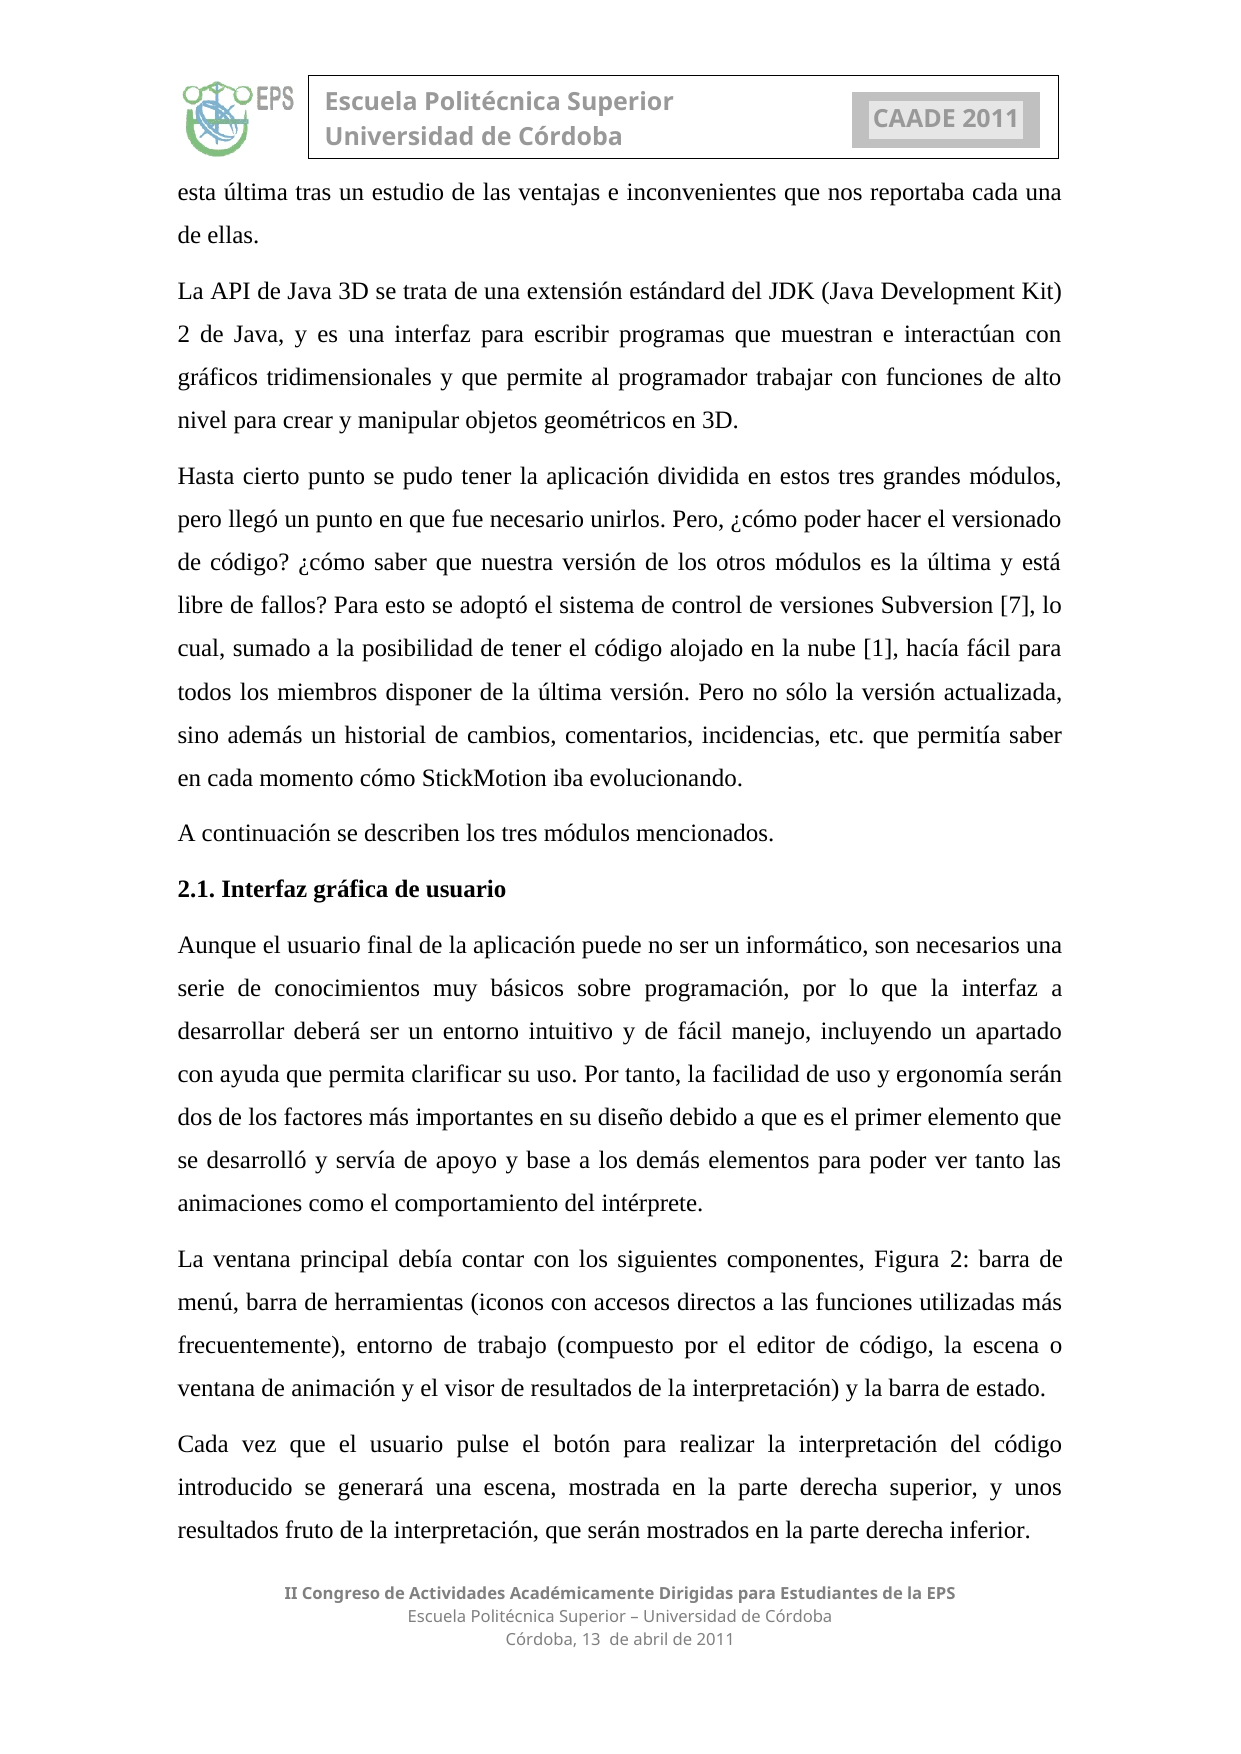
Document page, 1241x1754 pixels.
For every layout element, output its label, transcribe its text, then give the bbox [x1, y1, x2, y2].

text La API de Java 3D se trata de una extensión estándard del JDK (Java Development Kit) 2 de Java, y es una interfaz para escribir programas que muestran e interactúan con gráficos tridimensionales y que permite al programador trabajar con funciones de alto nivel para crear y manipular objetos geométricos en 3D. [177, 276, 1063, 434]
text 2.1. Interfaz gráfica de usuario [177, 874, 1063, 903]
text A continuación se describen los tres módulos mencionados. [177, 818, 1063, 847]
text Hasta cierto punto se pudo tener la aplicación dividida en estos tres grandes módulos, pero llegó un punto en que fue necesario unirlos. Pero, ¿cómo poder hacer el versionado de código? ¿cómo saber que nuestra versión de los otros módulos es la última y está libre de fallos? Para esto se adoptó el sistema de control de versiones Subversion [7], lo cual, sumado a la posibilidad de tener el código alojado en la nube [1], hacía fácil para todos los miembros disponer de la última versión. Pero no sólo la versión actualizada, sino además un historial de cambios, comentarios, incidencias, etc. que permitía saber en cada momento cómo StickMotion iba evolucionando. [177, 461, 1063, 792]
text Cada vez que el usuario pulse el botón para realizar la interpretación del código introducido se generará una escena, mostrada en la parte derecha superior, y unos resultados fruto de la interpretación, que serán mostrados en la parte derecha inferior. [177, 1429, 1063, 1544]
text esta última tras un estudio de las ventajas e inconvenientes que nos reportaba cada una de ellas. [177, 177, 1063, 249]
text Aunque el usuario final de la aplicación puede no ser un informático, son necesarios una serie de conocimientos muy básicos sobre programación, por lo que la interfaz a desarrollar deberá ser un entorno intuitivo y de fácil manejo, incluyendo un apartado con ayuda que permita clarificar su uso. Por tanto, la facilidad de uso y ergonomía serán dos de los factores más importantes en su diseño debido a que es el primer elemento que se desarrolló y servía de apoyo y base a los demás elementos para poder ver tanto las animaciones como el comportamiento del intérprete. [177, 930, 1063, 1217]
text La ventana principal debía contar con los siguientes componentes, Figura 2: barra de menú, barra de herramientas (iconos con accesos directos a las funciones utilizadas más frecuentemente), entorno de trabajo (compuesto por el editor de código, la escena o ventana de animación y el visor de resultados de la interpretación) y la barra de estado. [177, 1244, 1063, 1402]
